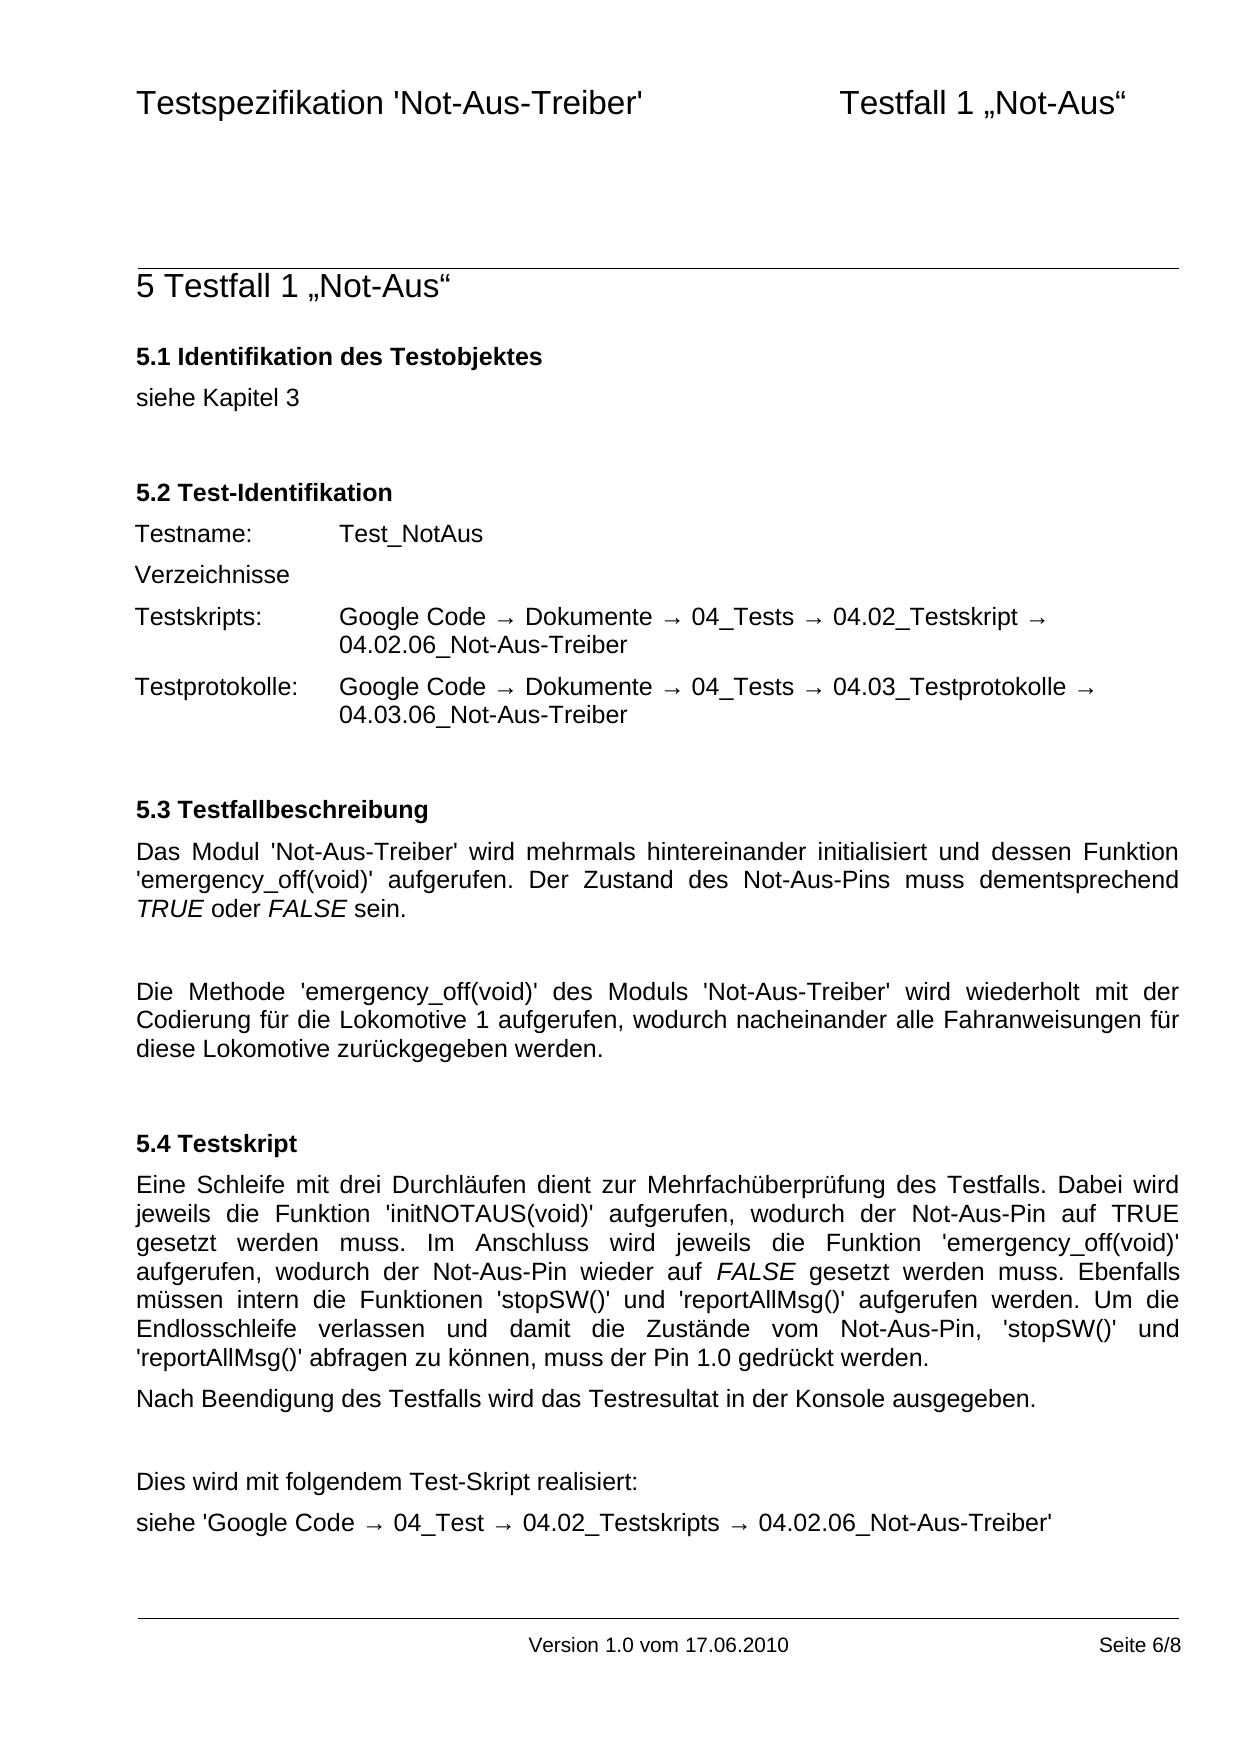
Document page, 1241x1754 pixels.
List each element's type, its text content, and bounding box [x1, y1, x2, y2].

subtitle Testskript [136, 1129, 1181, 1158]
text Eine Schleife mit drei Durchläufen dient zur Mehrfachüberprüfung des Testfalls. Dabei wird jeweils die Funktion 'initNOTAUS(void)' aufgerufen, wodurch der Not-Aus-Pin auf TRUE gesetzt werden muss. Im Anschluss wird jeweils die Funktion 'emergency_off(void)' aufgerufen, wodurch der Not-Aus-Pin wieder auf FALSE gesetzt werden muss. Ebenfalls müssen intern die Funktionen 'stopSW()' und 'reportAllMsg()' aufgerufen werden. Um die Endlosschleife verlassen und damit die Zustände vom Not-Aus-Pin, 'stopSW()' und 'reportAllMsg()' abfragen zu können, muss der Pin 1.0 gedrückt werden. [136, 1171, 1181, 1372]
text siehe 'Google Code → 04_Test → 04.02_Testskripts → 04.02.06_Not-Aus-Treiber' [136, 1508, 1181, 1537]
text Nach Beendigung des Testfalls wird das Testresultat in der Konsole ausgegeben. [136, 1384, 1181, 1413]
subtitle Testfall 1 „Not-Aus“ [136, 289, 1181, 304]
text Dies wird mit folgendem Test-Skript realisiert: [136, 1467, 1181, 1496]
subtitle Testfallbeschreibung [136, 796, 1181, 824]
text Die Methode 'emergency_off(void)' des Moduls 'Not-Aus-Treiber' wird wiederholt mit der Codierung für die Lokomotive 1 aufgerufen, wodurch nacheinander alle Fahranweisungen für diese Lokomotive zurückgegeben werden. [136, 977, 1181, 1063]
text Testprotokolle: Google Code → Dokumente → 04_Tests → 04.03_Testprotokolle → 04.03.06_Not-Aus-Treiber [134, 672, 1181, 729]
subtitle Test-Identifikation [136, 478, 1181, 507]
text Verzeichnisse [134, 561, 1181, 589]
text Testskripts: Google Code → Dokumente → 04_Tests → 04.02_Testskript → 04.02.06_Not-Aus-Treiber [134, 602, 1181, 659]
text siehe Kapitel 3 [136, 383, 1181, 412]
text Testname: Test_NotAus [134, 519, 1181, 548]
subtitle Identifikation des Testobjektes [136, 342, 1181, 371]
text Das Modul 'Not-Aus-Treiber' wird mehrmals hintereinander initialisiert und dessen Funktion 'emergency_off(void)' aufgerufen. Der Zustand des Not-Aus-Pins muss dementsprechend TRUE oder FALSE sein. [136, 837, 1181, 923]
